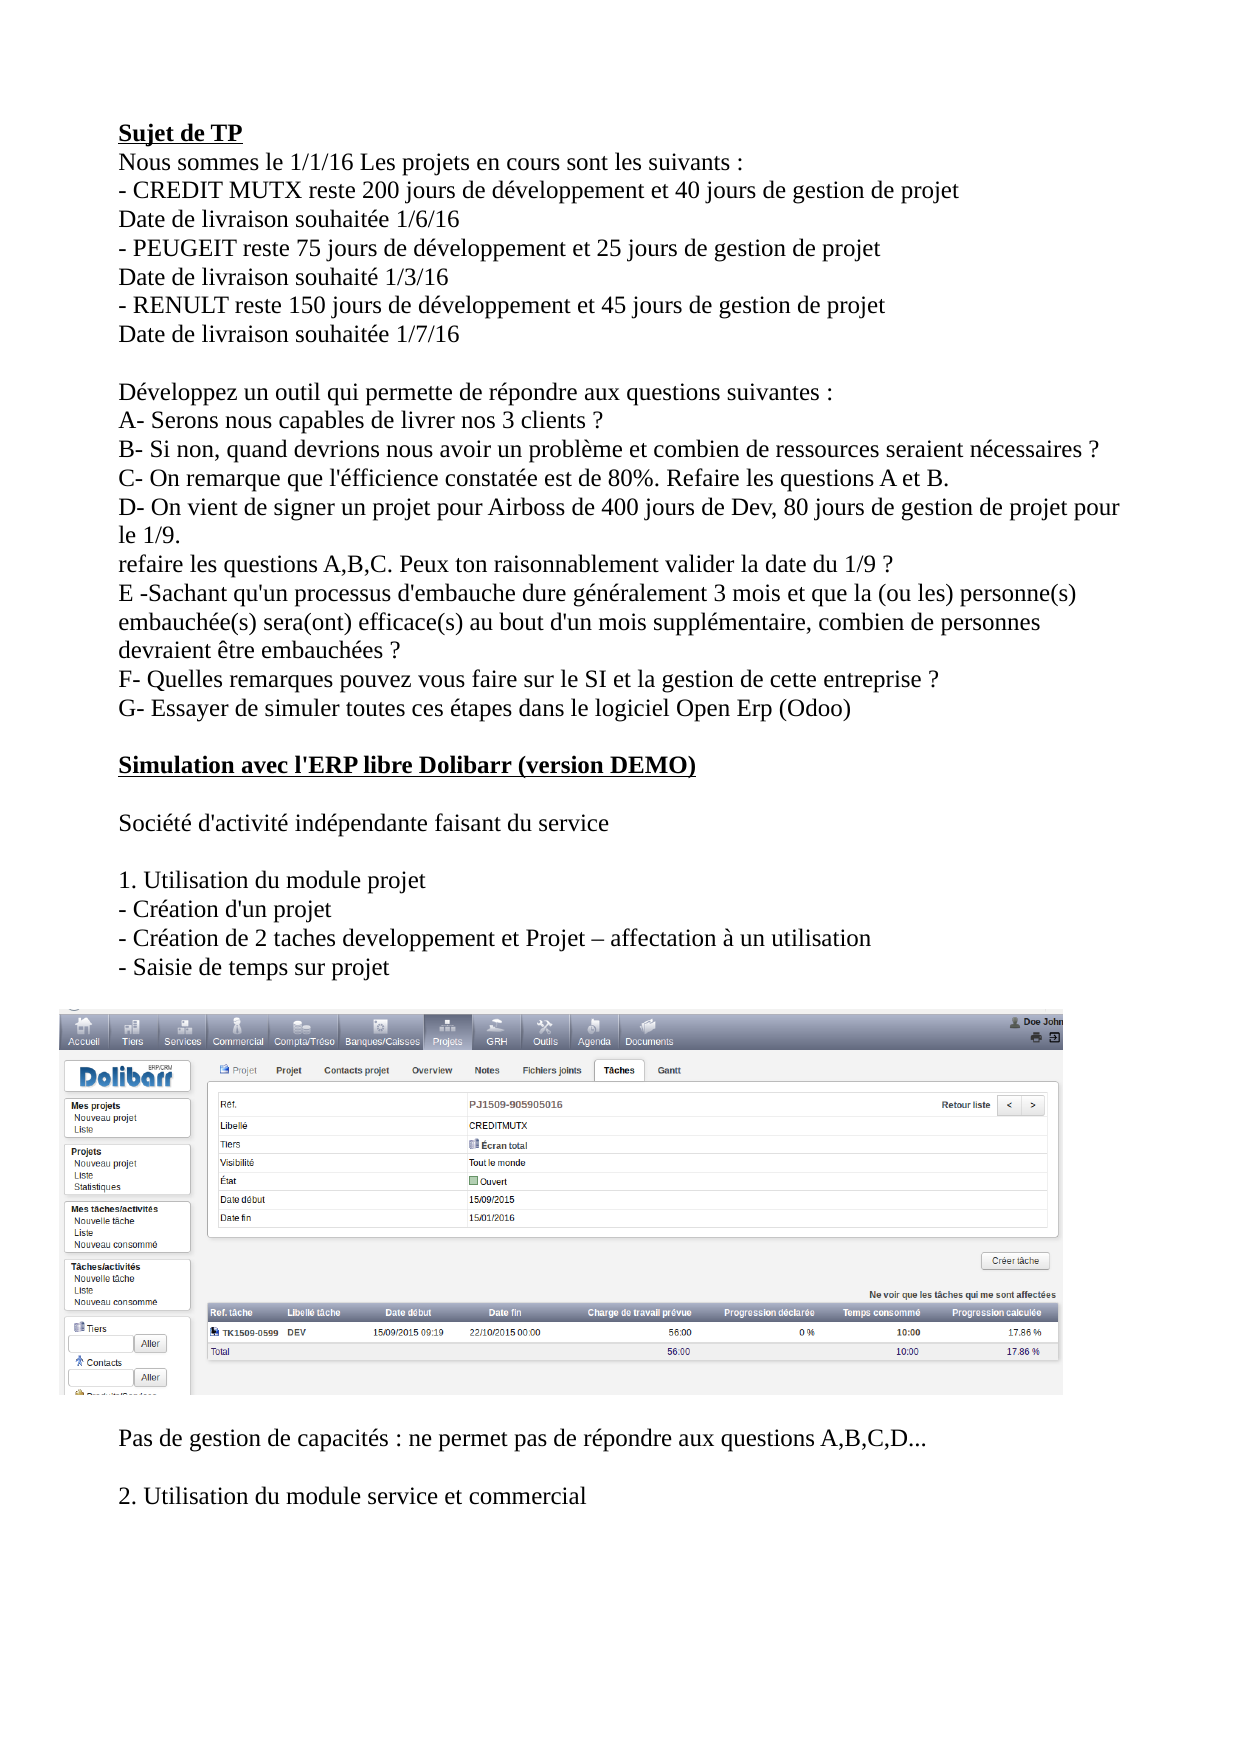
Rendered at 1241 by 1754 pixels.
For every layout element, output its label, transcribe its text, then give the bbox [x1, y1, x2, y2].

text Développez un outil qui permette de répondre aux questions suivantes : [118, 377, 1122, 406]
picture [59, 1009, 1063, 1395]
text F- Quelles remarques pouvez vous faire sur le SI et la gestion de cette entreprise ? [118, 664, 1122, 693]
text Simulation avec l'ERP libre Dolibarr (version DEMO) [118, 751, 1122, 779]
text - Création de 2 taches developpement et Projet – affectation à un utilisation [118, 923, 1122, 952]
text C- On remarque que l'éfficience constatée est de 80%. Refaire les questions A et B. [118, 463, 1122, 492]
text E -Sachant qu'un processus d'embauche dure généralement 3 mois et que la (ou les) personne(s) embauchée(s) sera(ont) efficace(s) au bout d'un mois supplémentaire, combien de personnes devraient être embauchées ? [118, 578, 1122, 664]
text Date de livraison souhaité 1/3/16 [118, 262, 1122, 291]
text D- On vient de signer un projet pour Airboss de 400 jours de Dev, 80 jours de gestion de projet pour le 1/9. [118, 492, 1122, 549]
text A- Serons nous capables de livrer nos 3 clients ? [118, 406, 1122, 434]
text Sujet de TP [118, 118, 1122, 147]
text Pas de gestion de capacités : ne permet pas de répondre aux questions A,B,C,D... [118, 1423, 1122, 1452]
text - Saisie de temps sur projet [118, 952, 1122, 981]
text G- Essayer de simuler toutes ces étapes dans le logiciel Open Erp (Odoo) [118, 693, 1122, 722]
text 1. Utilisation du module projet [118, 866, 1122, 894]
text - RENULT reste 150 jours de développement et 45 jours de gestion de projet [118, 291, 1122, 319]
text - CREDIT MUTX reste 200 jours de développement et 40 jours de gestion de projet [118, 176, 1122, 204]
text Date de livraison souhaitée 1/7/16 [118, 319, 1122, 348]
text Date de livraison souhaitée 1/6/16 [118, 204, 1122, 233]
text 2. Utilisation du module service et commercial [118, 1481, 1122, 1510]
text - PEUGEIT reste 75 jours de développement et 25 jours de gestion de projet [118, 233, 1122, 262]
text Société d'activité indépendante faisant du service [118, 808, 1122, 837]
text refaire les questions A,B,C. Peux ton raisonnablement valider la date du 1/9 ? [118, 549, 1122, 578]
text B- Si non, quand devrions nous avoir un problème et combien de ressources seraient nécessaires ? [118, 434, 1122, 463]
text Nous sommes le 1/1/16 Les projets en cours sont les suivants : [118, 147, 1122, 176]
text - Création d'un projet [118, 894, 1122, 923]
